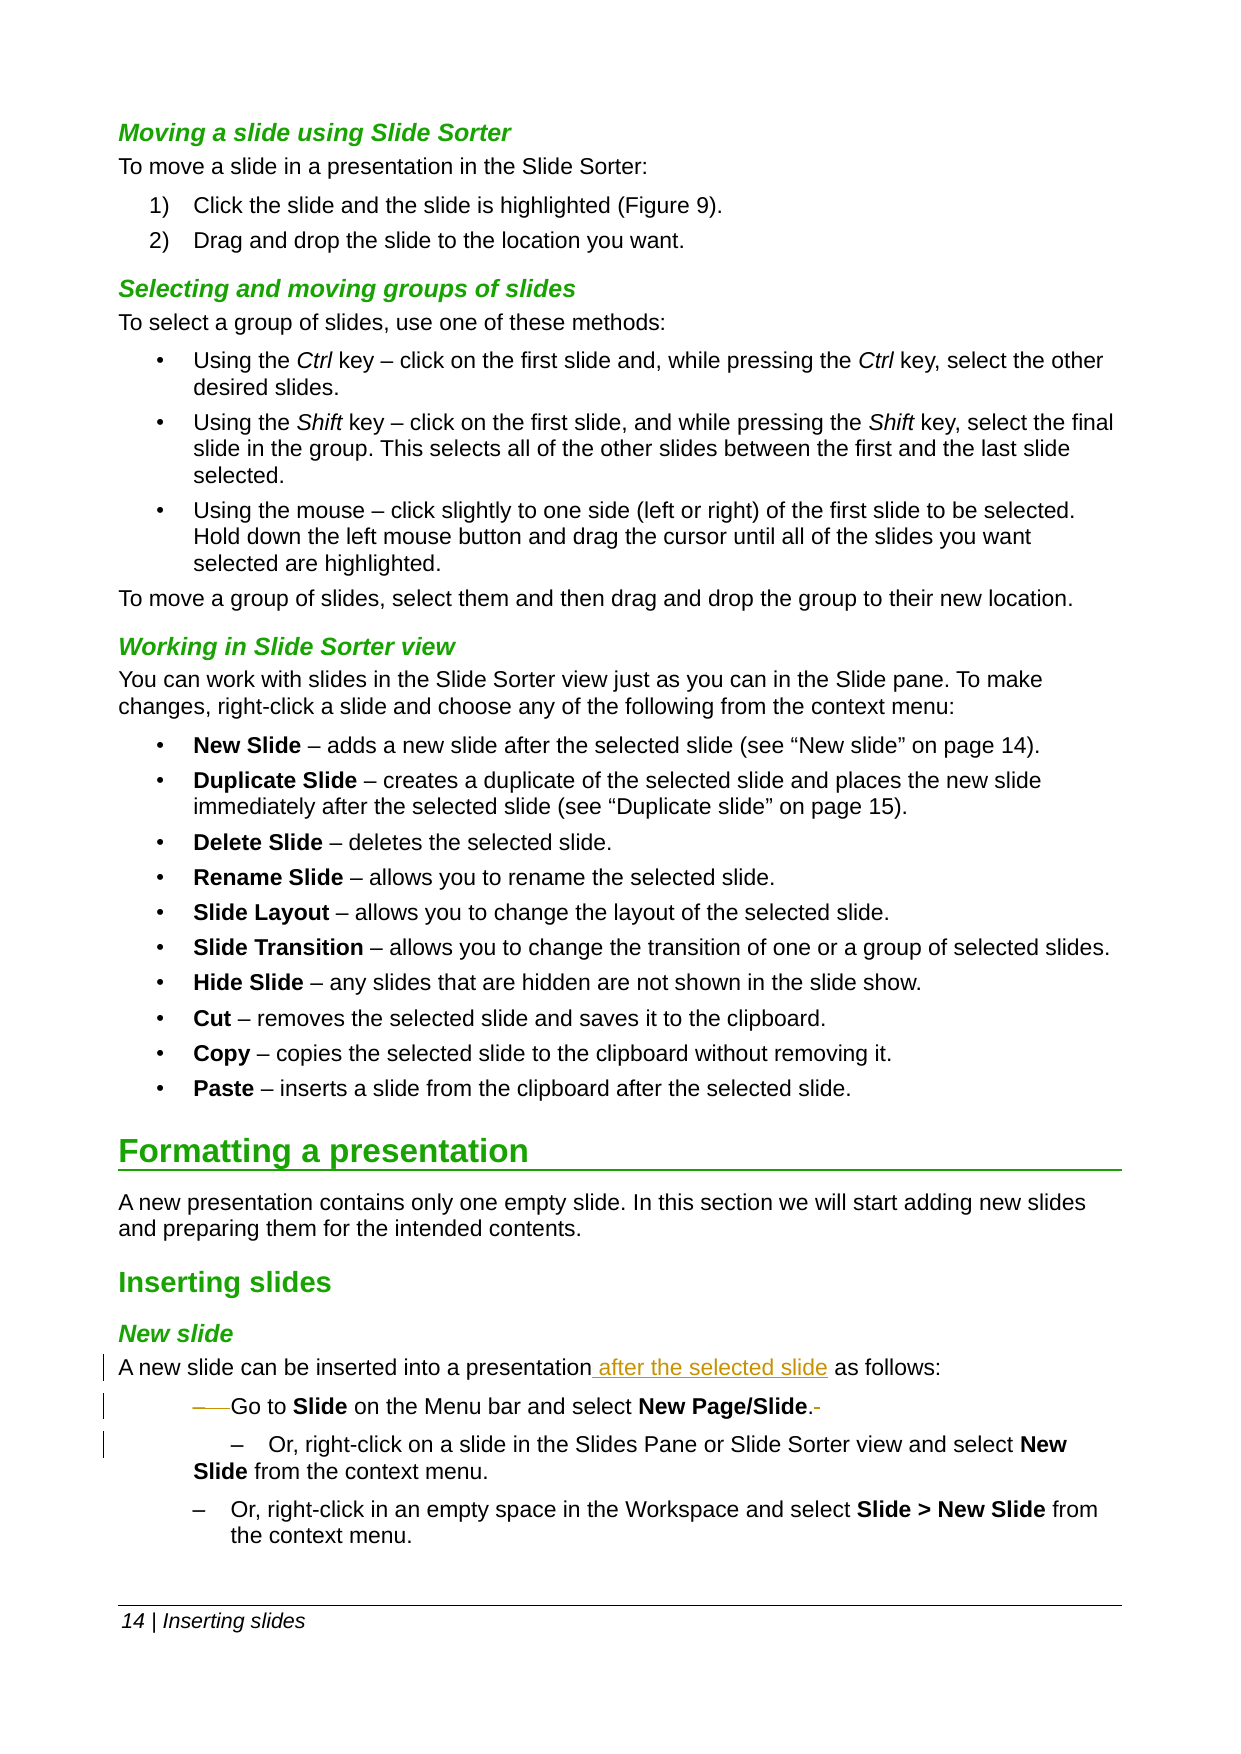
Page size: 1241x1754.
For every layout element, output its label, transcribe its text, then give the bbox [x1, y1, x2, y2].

list Rename Slide – allows you to rename the selected slide. [156, 864, 1122, 890]
list A new slide can be inserted into a presentation after the selected slide as follows: [118, 1354, 1122, 1381]
subtitle Formatting a presentation [118, 1131, 1122, 1169]
list Drag and drop the slide to the location you want. [169, 227, 1122, 253]
subtitle Moving a slide using Slide Sorter [118, 118, 1122, 147]
subtitle Inserting slides [118, 1265, 1122, 1299]
list New Slide – adds a new slide after the selected slide (see “New slide” on page 14). [156, 732, 1122, 758]
list Copy – copies the selected slide to the clipboard without removing it. [156, 1040, 1122, 1066]
text You can work with slides in the Slide Sorter view just as you can in the Slide pane. To make changes, right-click a slide and choose any of the following from the context menu: [118, 666, 1122, 719]
list Slide Transition – allows you to change the transition of one or a group of selected slides. [156, 934, 1122, 960]
list Using the Ctrl key – click on the first slide and, while pressing the Ctrl key, select the other desired slides. [156, 347, 1122, 400]
list Hide Slide – any slides that are hidden are not shown in the slide show. [156, 969, 1122, 996]
list Or, right-click in an empty space in the Workspace and select Slide > New Slide from the context menu. [192, 1496, 1122, 1549]
list Click the slide and the slide is highlighted (Figure 9). [169, 192, 1122, 218]
list Cut – removes the selected slide and saves it to the clipboard. [156, 1004, 1122, 1031]
list Duplicate Slide – creates a duplicate of the selected slide and places the new slide immediately after the selected slide (see “Duplicate slide” on page 15). [156, 767, 1122, 819]
subtitle Working in Slide Sorter view [118, 632, 1122, 661]
list Using the mouse – click slightly to one side (left or right) of the first slide to be selected. Hold down the left mouse button and drag the cursor until all of the slides you want selected are highlighted. [156, 497, 1122, 576]
list To move a group of slides, select them and then drag and drop the group to their new location. [118, 585, 1122, 611]
list To select a group of slides, use one of these methods: [118, 308, 1122, 335]
text A new presentation contains only one empty slide. In this section we will start adding new slides and preparing them for the intended contents. [118, 1189, 1122, 1242]
subtitle New slide [118, 1319, 1122, 1348]
list Go to Slide on the Menu bar and select New Page/Slide.Or, right-click on a slide in the Slides Pane or Slide Sorter view and select New Slide from the context menu. [192, 1393, 1122, 1419]
list Using the Shift key – click on the first slide, and while pressing the Shift key, select the final slide in the group. This selects all of the other slides between the first and the last slide selected. [156, 409, 1122, 488]
list To move a slide in a presentation in the Slide Sorter: [118, 153, 1122, 179]
list Paste – inserts a slide from the clipboard after the selected slide. [156, 1075, 1122, 1101]
list Slide Layout – allows you to change the layout of the selected slide. [156, 899, 1122, 925]
list Delete Slide – deletes the selected slide. [156, 828, 1122, 855]
subtitle Selecting and moving groups of slides [118, 274, 1122, 303]
